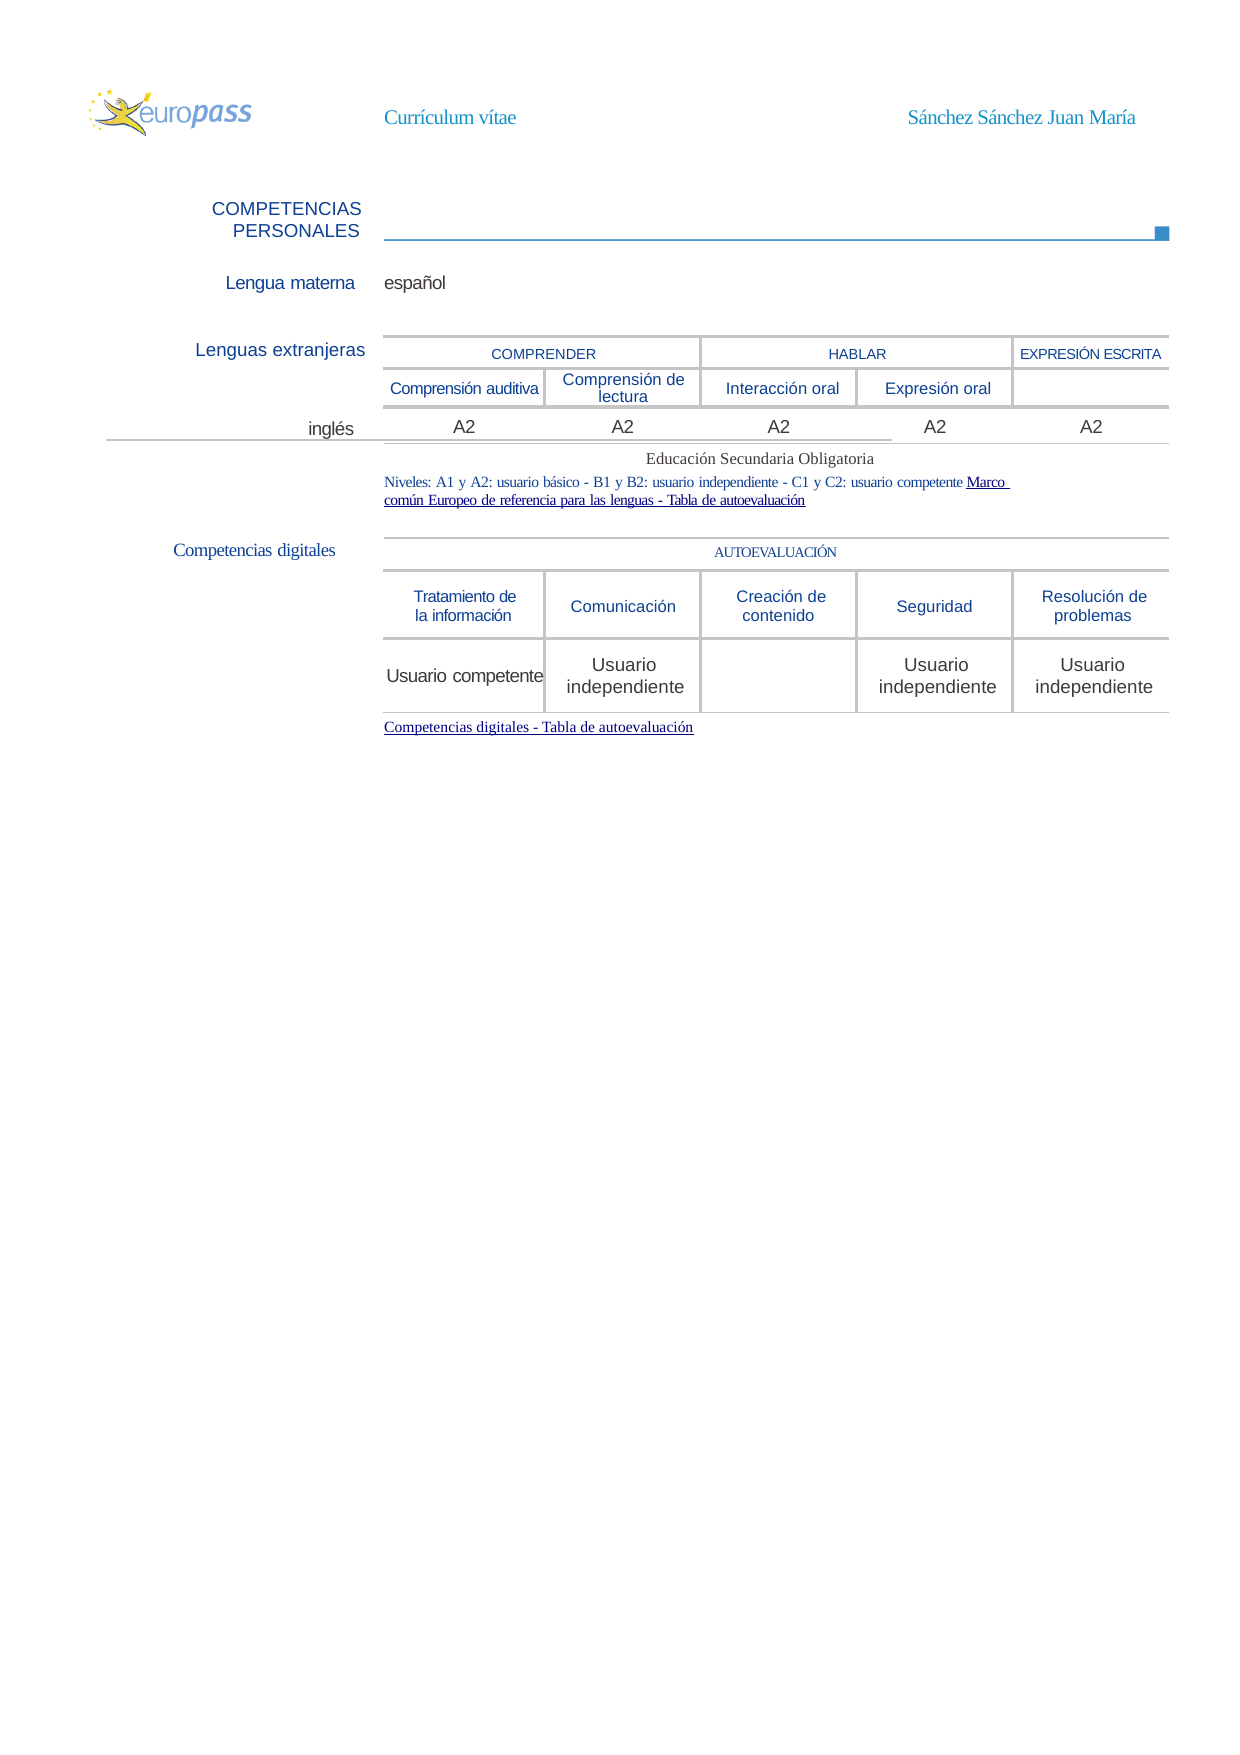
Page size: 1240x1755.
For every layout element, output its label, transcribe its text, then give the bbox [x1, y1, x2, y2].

table_cell Comprensión auditiva [383, 370, 543, 405]
text Educación Secundaria Obligatoria [632, 449, 888, 468]
text [383, 335, 1183, 413]
table_cell [1014, 370, 1169, 405]
table_cell Usuario independiente [1014, 640, 1169, 711]
text Lengua materna español [225, 272, 1183, 293]
table_cell Usuario competente [383, 640, 543, 711]
text Competencias digitales - Tabla de autoevaluación [384, 718, 1183, 736]
text Lenguas extranjeras [195, 339, 383, 361]
table_cell Expresión oral [858, 370, 1011, 405]
text COMPETENCIAS PERSONALES [212, 198, 364, 241]
text Competencias digitales AUTOEVALUACIÓN [173, 530, 1183, 561]
table_cell Usuario independiente [546, 640, 699, 711]
text [384, 444, 1169, 473]
table_header Creación de contenido [702, 572, 855, 637]
table_header Comunicación [546, 572, 699, 637]
table_header COMPRENDER [383, 338, 699, 367]
table_header EXPRESIÓN ESCRITA [1014, 338, 1169, 367]
table_cell Usuario independiente [858, 640, 1011, 711]
table_header Tratamiento de la información [383, 572, 543, 637]
table_cell Interacción oral [702, 370, 855, 405]
table_header Seguridad [858, 572, 1011, 637]
table_cell [702, 640, 855, 711]
text Niveles: A1 y A2: usuario básico - B1 y B2: usuario independiente - C1 y C2: usuario competente Marco común Europeo de referencia para las lenguas - Tabla de autoevaluación [384, 473, 1031, 508]
text inglés A2 A2 A2 A2 A2 [308, 416, 1183, 439]
table_cell Comprensión de lectura [546, 370, 699, 405]
table_header Resolución de problemas [1014, 572, 1169, 637]
table_header HABLAR [702, 338, 1011, 367]
